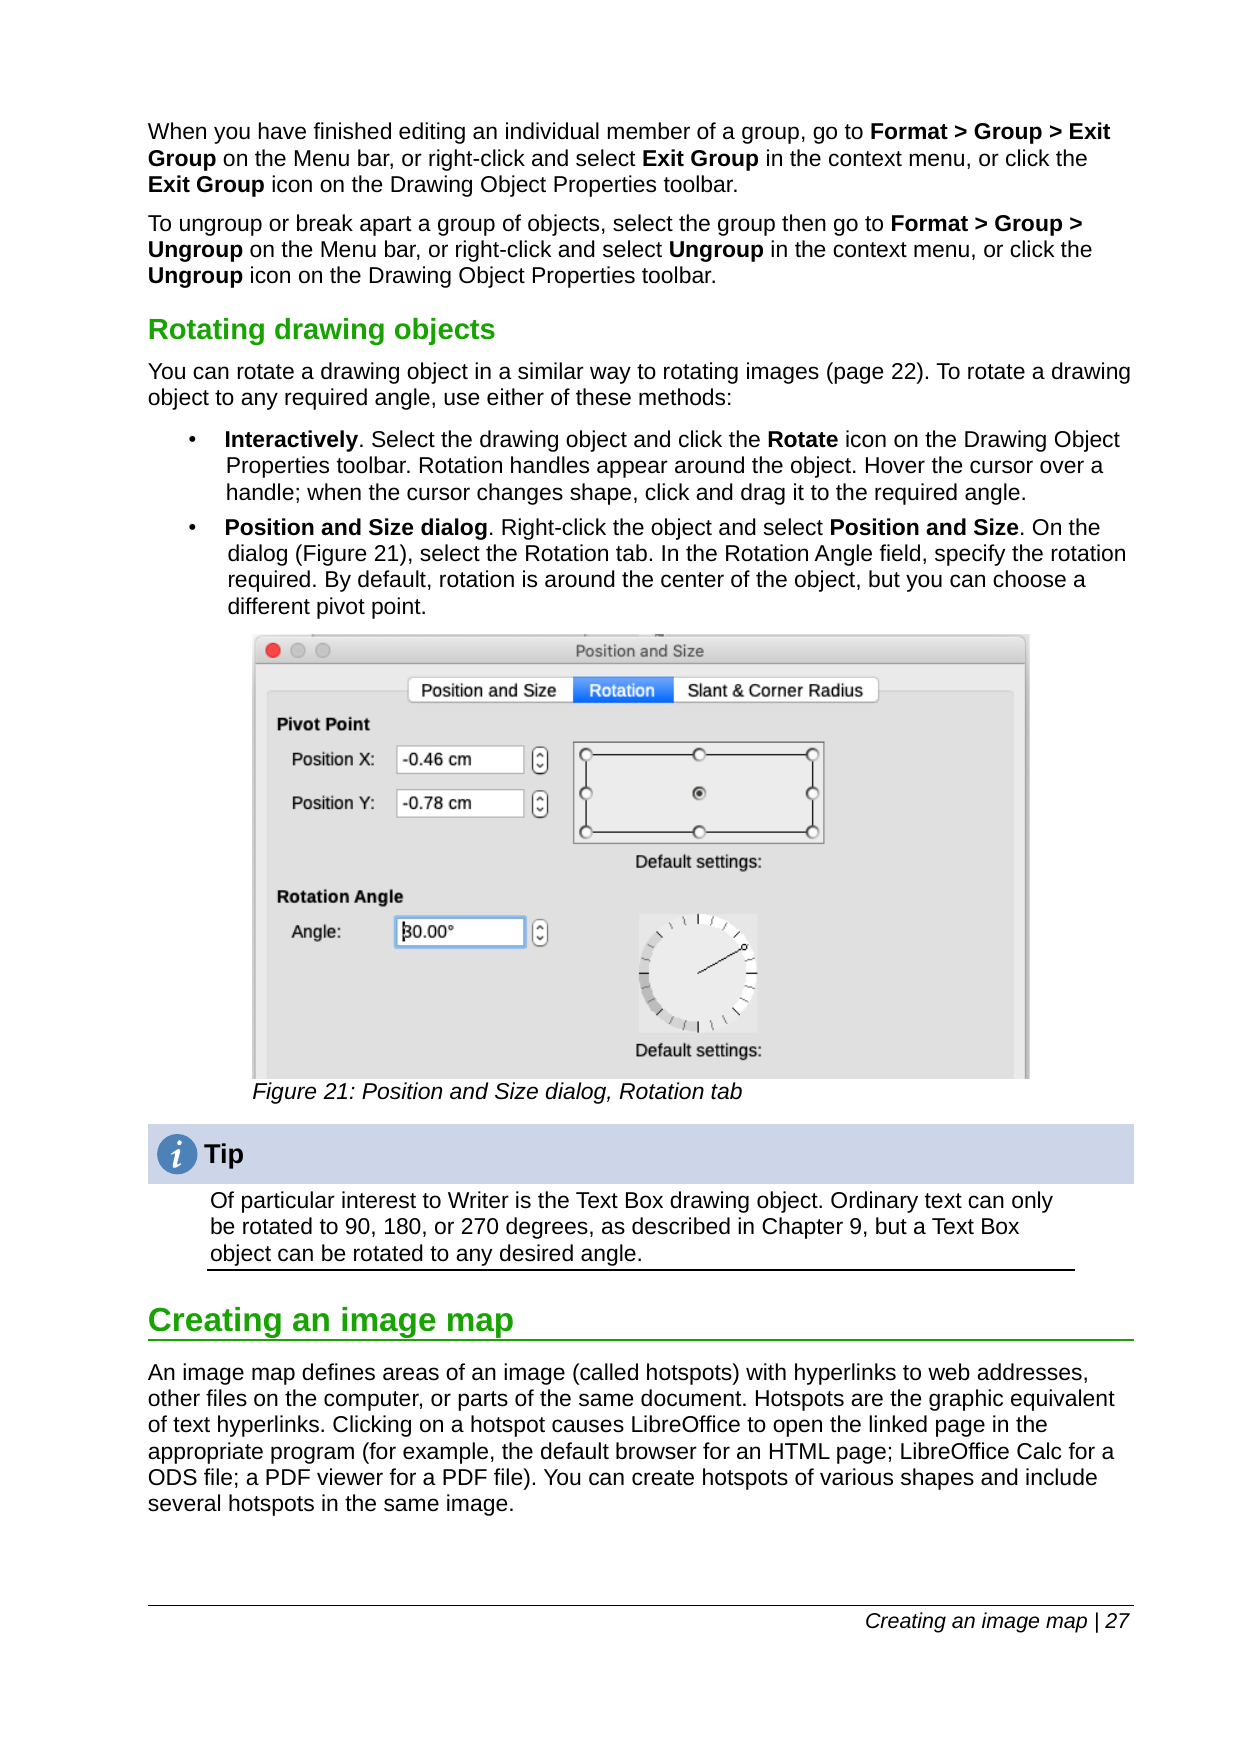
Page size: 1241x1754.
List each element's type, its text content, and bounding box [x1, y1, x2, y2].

text To ungroup or break apart a group of objects, select the group then go to Format > Group > Ungroup on the Menu bar, or right-click and select Ungroup in the context menu, or click the Ungroup icon on the Drawing Object Properties toolbar. [148, 210, 1134, 289]
subtitle Tip [148, 1124, 1134, 1184]
subtitle Rotating drawing objects [148, 312, 1134, 346]
list Position and Size dialog. Right-click the object and select Position and Size. On the dialog (Figure 21), select the Rotation tab. In the Rotation Angle field, specify the rotation required. By default, rotation is around the center of the object, but you can choose a different pivot point. [185, 511, 1134, 622]
text An image map defines areas of an image (called hotspots) with hyperlinks to web addresses, other files on the computer, or parts of the same document. Hotspots are the graphic equivalent of text hyperlinks. Clicking on a hotspot causes LibreOffice to open the linked page in the appropriate program (for example, the default browser for an HTML page; LibreOffice Calc for a ODS file; a PDF viewer for a PDF file). You can create hotspots of various shapes and include several hotspots in the same image. [148, 1359, 1134, 1517]
text When you have finished editing an individual member of a group, go to Format > Group > Exit Group on the Menu bar, or right-click and select Exit Group in the context menu, or click the Exit Group icon on the Drawing Object Properties toolbar. [148, 118, 1134, 197]
text Of particular interest to Writer is the Text Box drawing object. Ordinary text can only be rotated to 90, 180, or 270 degrees, as described in Chapter 9, but a Text Box object can be rotated to any desired angle. [207, 1184, 1075, 1269]
subtitle Creating an image map [148, 1300, 1134, 1339]
text You can rotate a drawing object in a similar way to rotating images (page 22). To rotate a drawing object to any required angle, use either of these methods: [148, 358, 1134, 410]
text Figure 21: Position and Size dialog, Rotation tab [252, 1079, 1029, 1104]
list Interactively. Select the drawing object and click the Rotate icon on the Drawing Object Properties toolbar. Rotation handles appear around the object. Hover the cursor over a handle; when the cursor changes shape, click and drag it to the required angle. [185, 423, 1134, 505]
picture [252, 634, 1030, 1079]
